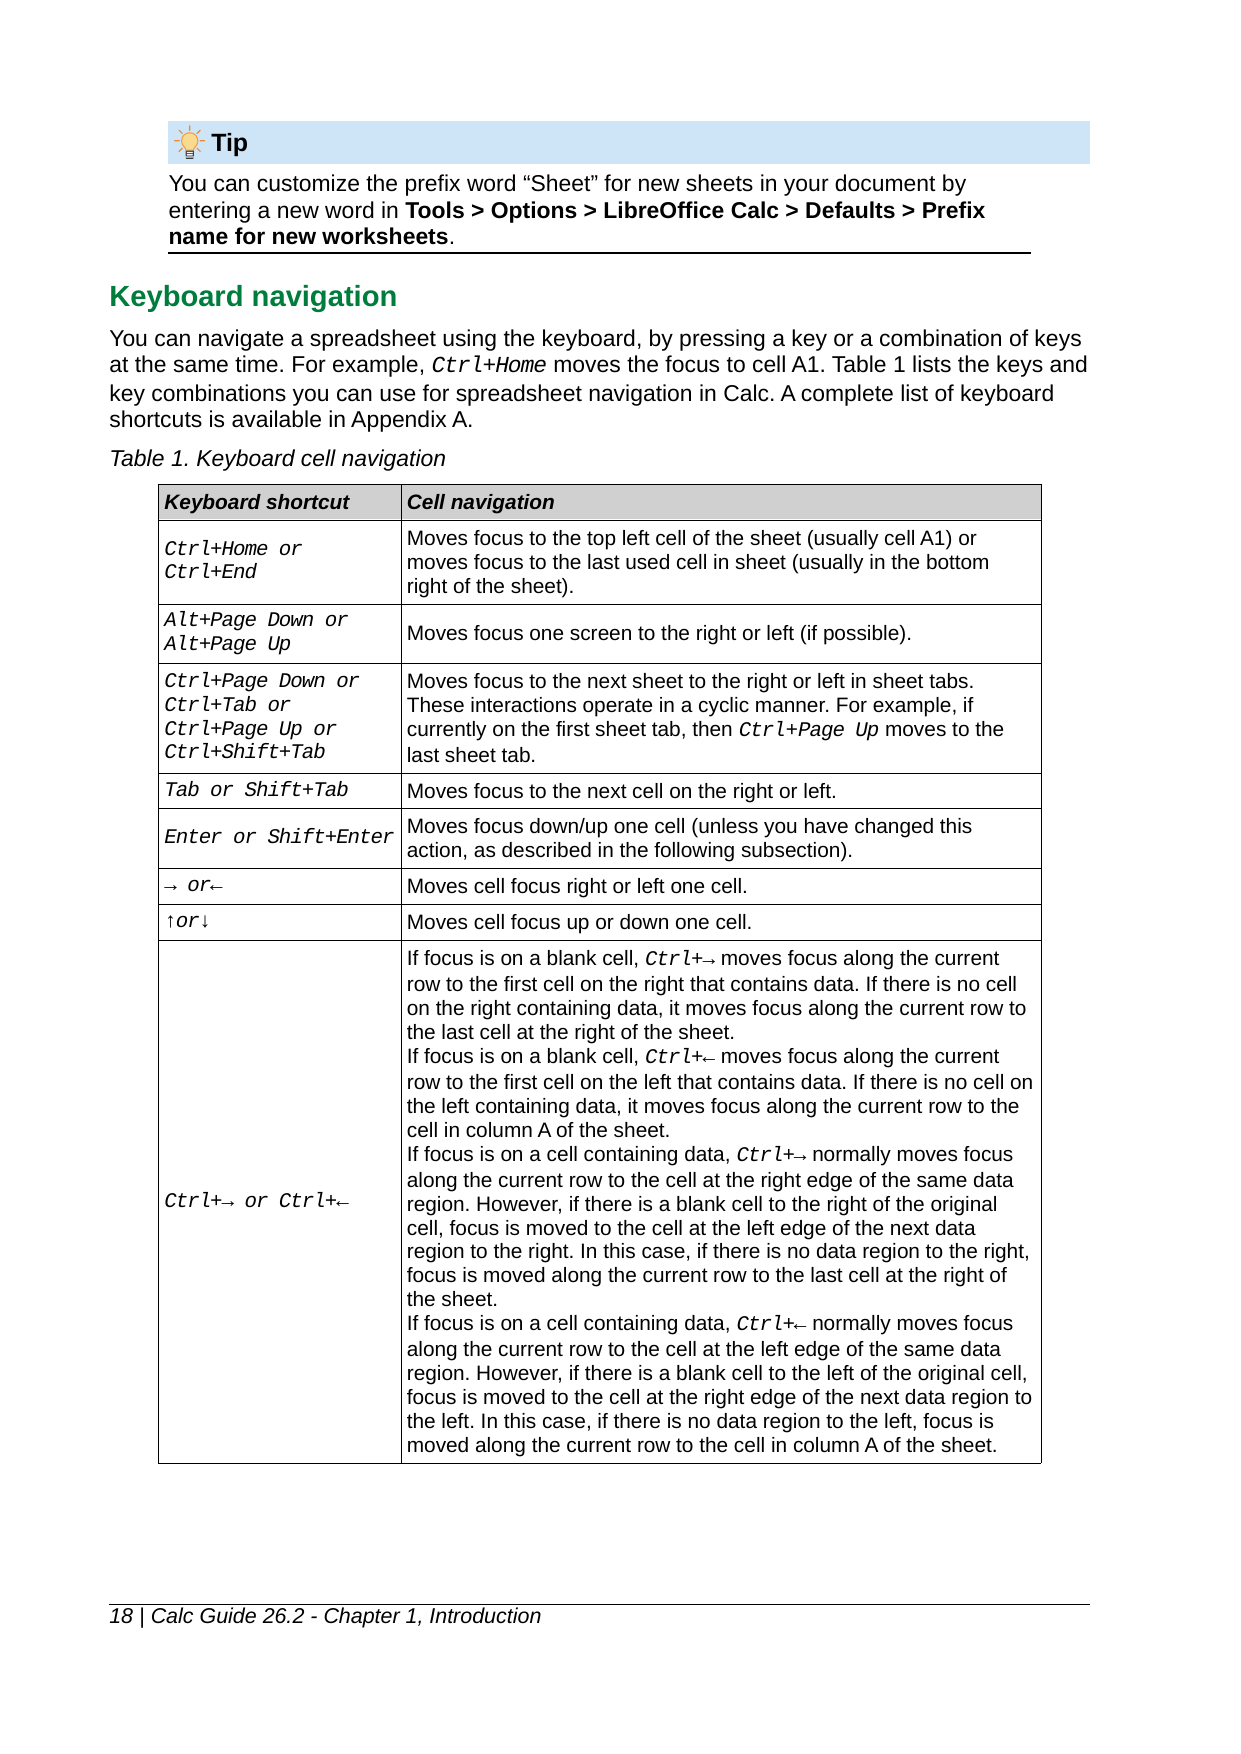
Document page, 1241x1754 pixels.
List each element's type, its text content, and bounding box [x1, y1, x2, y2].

table_cell Moves cell focus right or left one cell. [402, 869, 1041, 904]
table_cell Ctrl+→ or Ctrl+← [159, 941, 401, 1463]
subtitle Tip [168, 121, 1090, 164]
table_cell Moves cell focus up or down one cell. [402, 905, 1041, 940]
table_cell Moves focus down/up one cell (unless you have changed this action, as described in the following subsection). [402, 809, 1041, 868]
subtitle Keyboard navigation [109, 279, 1090, 313]
table_cell Ctrl+Home or Ctrl+End [159, 521, 401, 603]
text You can navigate a spreadsheet using the keyboard, by pressing a key or a combination of keys at the same time. For example, Ctrl+Home moves the focus to cell A1. Table 1 lists the keys and key combinations you can use for spreadsheet navigation in Calc. A complete list of keyboard shortcuts is available in Appendix A. [109, 325, 1090, 432]
table_cell → or← [159, 869, 401, 904]
table_cell Ctrl+Page Down or Ctrl+Tab or Ctrl+Page Up or Ctrl+Shift+Tab [159, 664, 401, 772]
table_cell Moves focus to the next cell on the right or left. [402, 774, 1041, 808]
table_cell ↑or↓ [159, 905, 401, 940]
table_cell Enter or Shift+Enter [159, 809, 401, 868]
table_cell Moves focus to the next sheet to the right or left in sheet tabs. These interactions operate in a cyclic manner. For example, if currently on the first sheet tab, then Ctrl+Page Up moves to the last sheet tab. [402, 664, 1041, 772]
table_cell If focus is on a blank cell, Ctrl+→ moves focus along the current row to the first cell on the right that contains data. If there is no cell on the right containing data, it moves focus along the current row to the last cell at the right of the sheet. If focus is on a blank cell, Ctrl+← moves focus along the current row to the first cell on the left that contains data. If there is no cell on the left containing data, it moves focus along the current row to the cell in column A of the sheet. If focus is on a cell containing data, Ctrl+→ normally moves focus along the current row to the cell at the right edge of the same data region. However, if there is a blank cell to the right of the original cell, focus is moved to the cell at the left edge of the next data region to the right. In this case, if there is no data region to the right, focus is moved along the current row to the last cell at the right of the sheet. If focus is on a cell containing data, Ctrl+← normally moves focus along the current row to the cell at the left edge of the same data region. However, if there is a blank cell to the left of the original cell, focus is moved to the cell at the right edge of the next data region to the left. In this case, if there is no data region to the left, focus is moved along the current row to the cell in column A of the sheet. [402, 941, 1041, 1463]
text Table 1. Keyboard cell navigation [109, 445, 1090, 471]
table_header Keyboard shortcut [159, 485, 401, 519]
table_cell Alt+Page Down or Alt+Page Up [159, 605, 401, 663]
table_cell Moves focus one screen to the right or left (if possible). [402, 605, 1041, 663]
table_cell Moves focus to the top left cell of the sheet (usually cell A1) or moves focus to the last used cell in sheet (usually in the bottom right of the sheet). [402, 521, 1041, 603]
text You can customize the prefix word “Sheet” for new sheets in your document by entering a new word in Tools > Options > LibreOffice Calc > Defaults > Prefix name for new worksheets. [168, 170, 1031, 252]
table_header Cell navigation [402, 485, 1041, 519]
table_cell Tab or Shift+Tab [159, 774, 401, 808]
